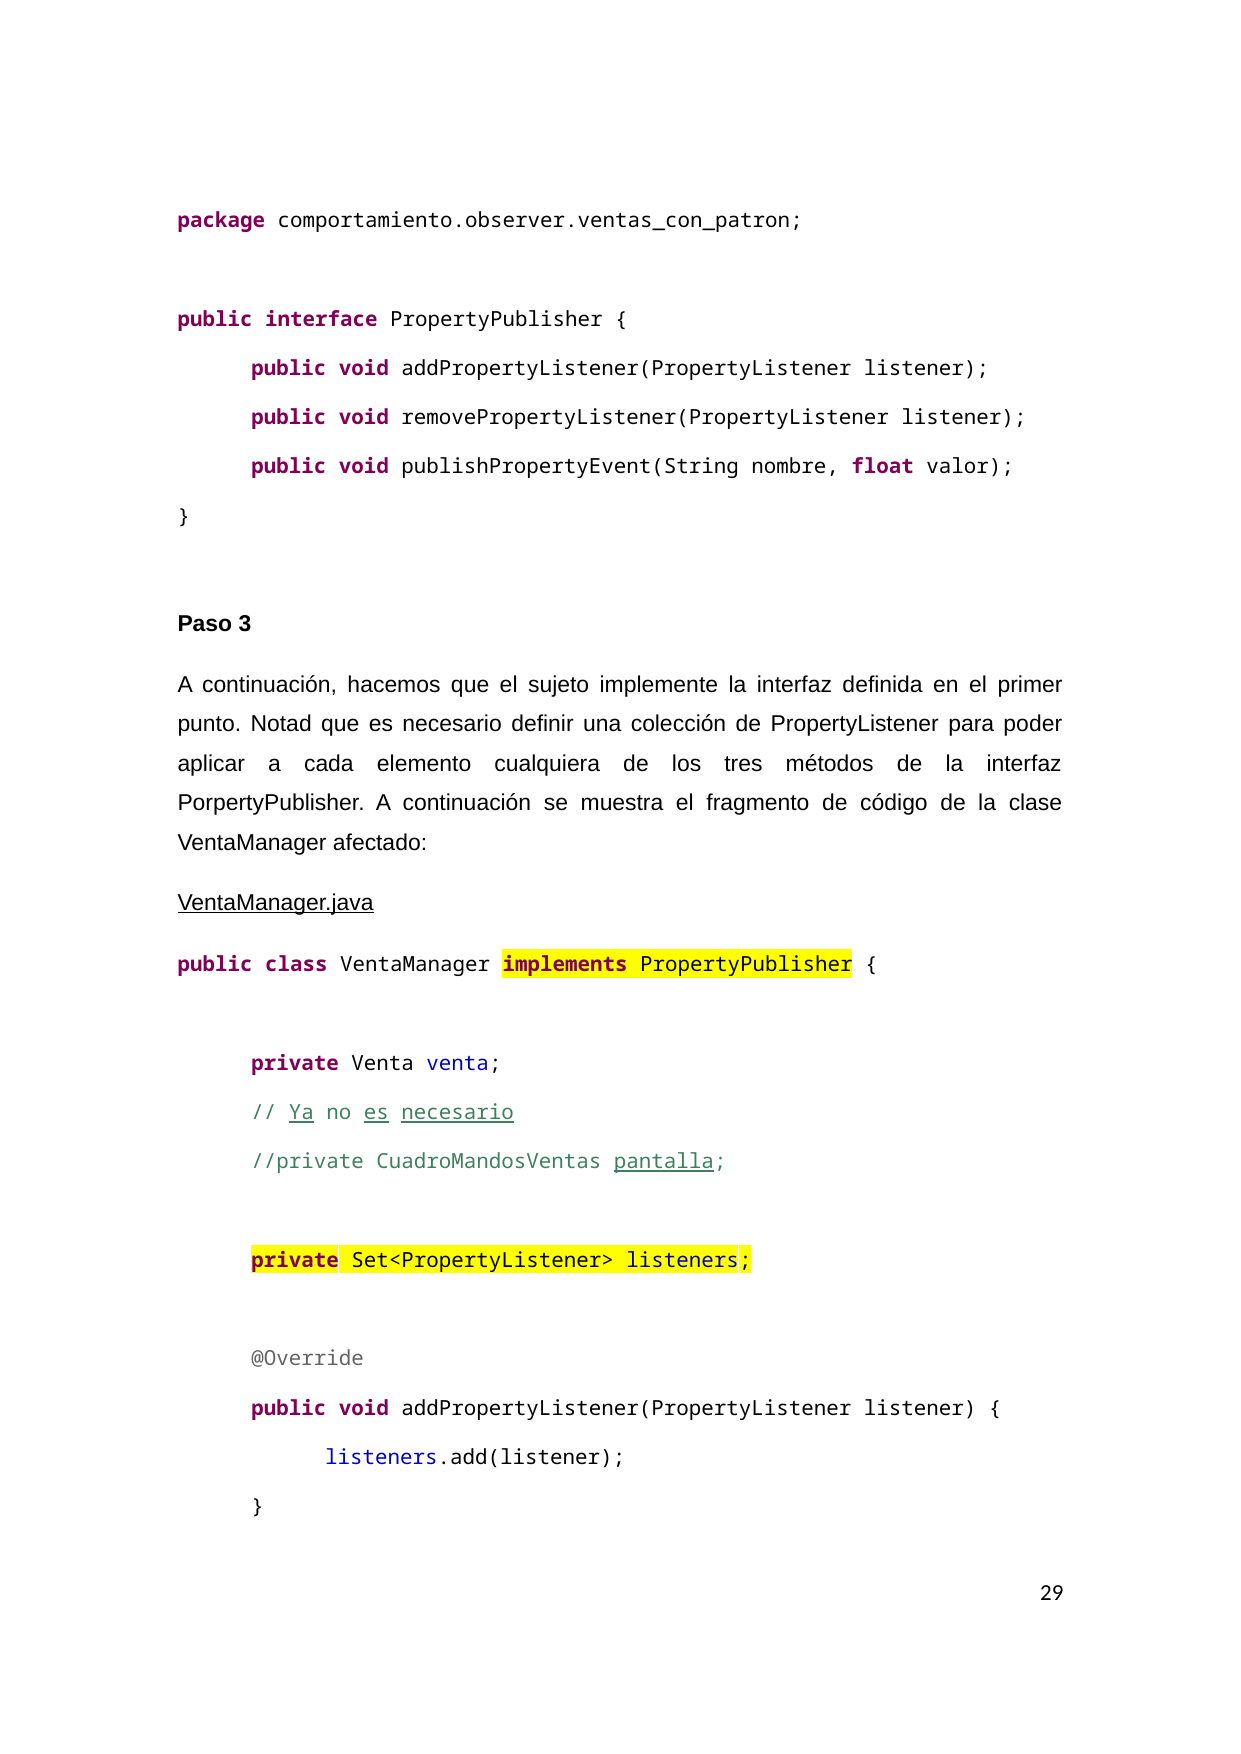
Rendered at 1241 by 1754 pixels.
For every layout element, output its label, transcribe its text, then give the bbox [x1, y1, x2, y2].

text // Ya no es necesario [177, 1097, 1063, 1125]
text private Set<PropertyListener> listeners; [177, 1245, 1063, 1273]
text //private CuadroMandosVentas pantalla; [177, 1146, 1063, 1175]
text public void addPropertyListener(PropertyListener listener) { [177, 1393, 1063, 1421]
text public void publishPropertyEvent(String nombre, float valor); [177, 451, 1063, 480]
text public void removePropertyListener(PropertyListener listener); [177, 402, 1063, 431]
text A continuación, hacemos que el sujeto implemente la interfaz definida en el primer punto. Notad que es necesario definir una colección de PropertyListener para poder aplicar a cada elemento cualquiera de los tres métodos de la interfaz PorpertyPublisher. A continuación se muestra el fragmento de código de la clase VentaManager afectado: [177, 671, 1063, 855]
text public interface PropertyPublisher { [177, 304, 1063, 332]
text package comportamiento.observer.ventas_con_patron; [177, 205, 1063, 233]
text VentaManager.java [177, 889, 1063, 915]
text @Override [177, 1343, 1063, 1372]
text public void addPropertyListener(PropertyListener listener); [177, 353, 1063, 381]
text private Venta venta; [177, 1048, 1063, 1076]
text Paso 3 [177, 610, 1063, 637]
text } [177, 1491, 1063, 1519]
text public class VentaManager implements PropertyPublisher { [177, 949, 1063, 978]
text } [177, 501, 1063, 529]
text listeners.add(listener); [177, 1442, 1063, 1470]
